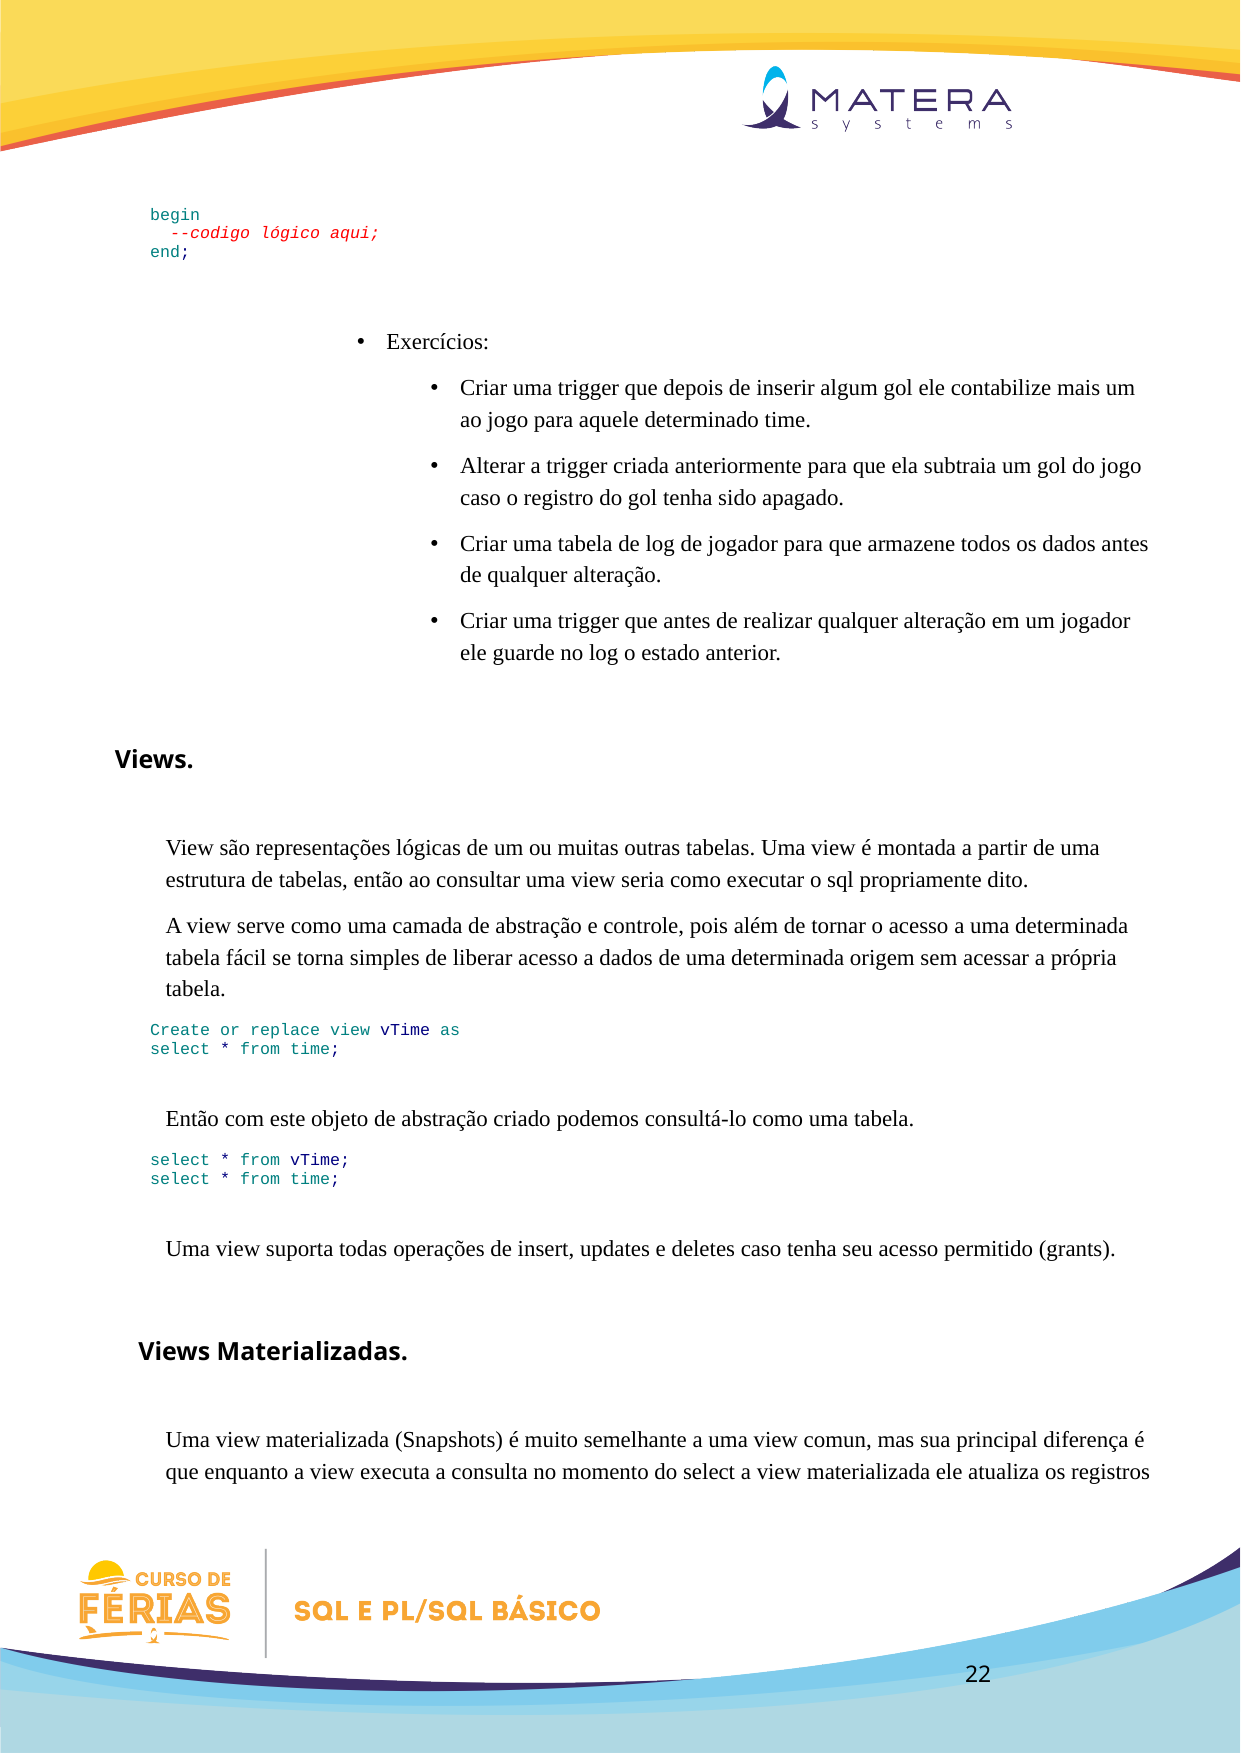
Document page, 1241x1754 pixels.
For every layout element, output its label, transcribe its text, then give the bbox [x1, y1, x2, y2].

text begin [150, 206, 1240, 225]
text A view serve como uma camada de abstração e controle, pois além de tornar o acesso a uma determinada tabela fácil se torna simples de liberar acesso a dados de uma determinada origem sem acessar a própria tabela. [165, 912, 1152, 1002]
list Criar uma trigger que depois de inserir algum gol ele contabilize mais um ao jogo para aquele determinado time. [430, 374, 1152, 432]
text Então com este objeto de abstração criado podemos consultá-lo como uma tabela. [165, 1105, 1152, 1132]
list Exercícios: [357, 328, 1152, 354]
list Criar uma trigger que antes de realizar qualquer alteração em um jogador ele guarde no log o estado anterior. [430, 607, 1152, 665]
text --codigo lógico aqui; [150, 225, 1240, 244]
text end; [150, 244, 1240, 263]
list Criar uma tabela de log de jogador para que armazene todos os dados antes de qualquer alteração. [430, 530, 1152, 588]
text View são representações lógicas de um ou muitas outras tabelas. Uma view é montada a partir de uma estrutura de tabelas, então ao consultar uma view seria como executar o sql propriamente dito. [165, 834, 1152, 892]
text Uma view suporta todas operações de insert, updates e deletes caso tenha seu acesso permitido (grants). [165, 1235, 1152, 1262]
text Uma view materializada (Snapshots) é muito semelhante a uma view comun, mas sua principal diferença é que enquanto a view executa a consulta no momento do select a view materializada ele atualiza os registros [165, 1426, 1152, 1484]
text Create or replace view vTime as [150, 1021, 1240, 1040]
subtitle Views. [114, 742, 1181, 776]
text select * from vTime; [150, 1151, 1240, 1170]
picture [0, 0, 1241, 1753]
list Alterar a trigger criada anteriormente para que ela subtraia um gol do jogo caso o registro do gol tenha sido apagado. [430, 452, 1152, 510]
subtitle Views Materializadas. [138, 1334, 1152, 1368]
text select * from time; [150, 1040, 1240, 1059]
text select * from time; [150, 1170, 1240, 1189]
